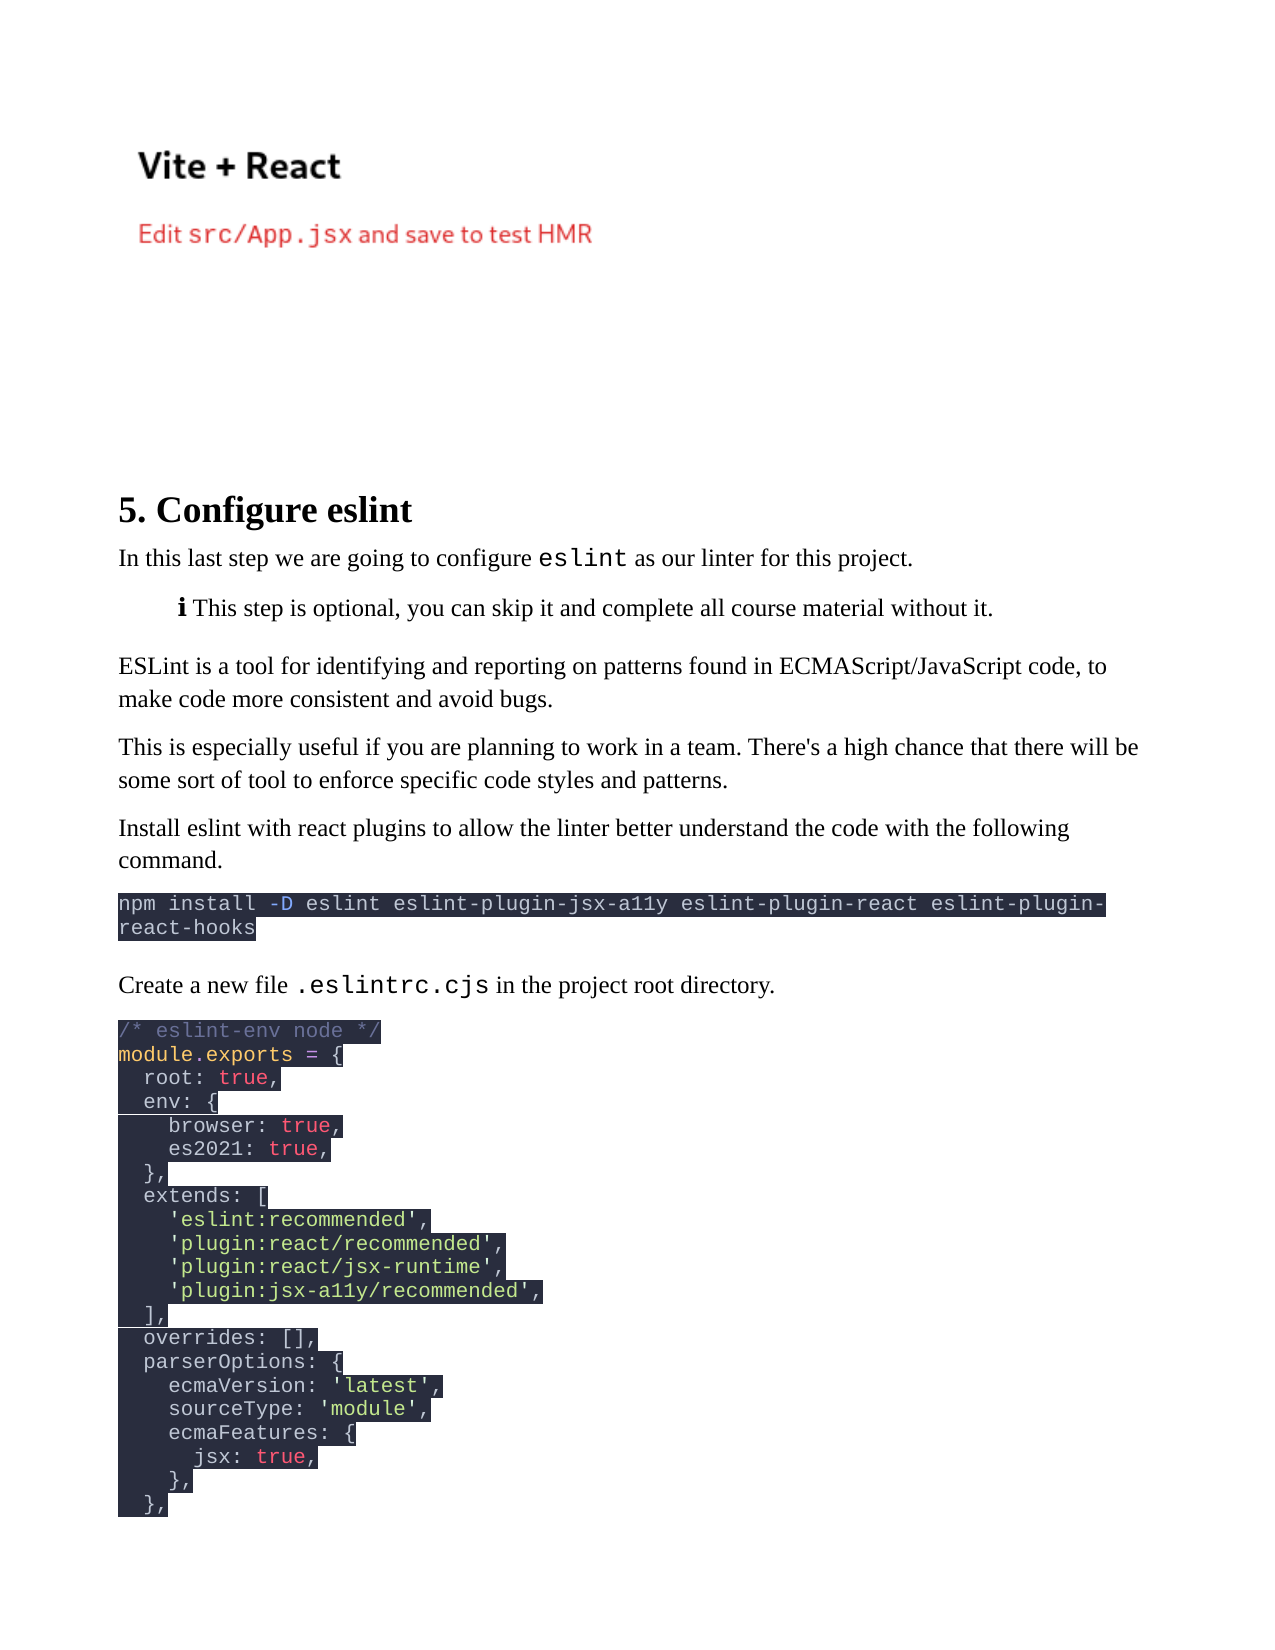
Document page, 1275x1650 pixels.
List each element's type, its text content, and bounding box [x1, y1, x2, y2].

text parserOptions: { [118, 1351, 1157, 1375]
text module.exports = { [118, 1044, 1157, 1067]
subtitle 5. Configure eslint [118, 487, 1157, 531]
text es2021: true, [118, 1138, 1157, 1162]
text ℹ️ This step is optional, you can skip it and complete all course material without it. [177, 593, 1098, 622]
text }, [118, 1162, 1157, 1186]
text }, [118, 1493, 1157, 1517]
text }, [118, 1469, 1157, 1493]
text 'plugin:react/recommended', [118, 1233, 1157, 1256]
text /* eslint-env node */ [118, 1020, 1157, 1044]
text overrides: [], [118, 1327, 1157, 1351]
text This is especially useful if you are planning to work in a team. There's a high chance that there will be some sort of tool to enforce specific code styles and patterns. [118, 732, 1157, 794]
text sourceType: 'module', [118, 1398, 1157, 1422]
text extends: [ [118, 1186, 1157, 1209]
picture [118, 118, 883, 448]
text env: { [118, 1091, 1157, 1114]
text 'plugin:react/jsx-runtime', [118, 1256, 1157, 1280]
text root: true, [118, 1067, 1157, 1091]
text ecmaFeatures: { [118, 1422, 1157, 1446]
text browser: true, [118, 1114, 1157, 1138]
text ], [118, 1304, 1157, 1327]
text Install eslint with react plugins to allow the linter better understand the code with the following command. [118, 813, 1157, 874]
text ecmaVersion: 'latest', [118, 1375, 1157, 1398]
text In this last step we are going to configure eslint as our linter for this project. [118, 543, 1157, 574]
text 'eslint:recommended', [118, 1209, 1157, 1233]
text npm install -D eslint eslint-plugin-jsx-a11y eslint-plugin-react eslint-plugin-react-hooks [118, 893, 1157, 941]
text Create a new file .eslintrc.cjs in the project root directory. [118, 970, 1157, 1001]
text 'plugin:jsx-a11y/recommended', [118, 1280, 1157, 1304]
text ESLint is a tool for identifying and reporting on patterns found in ECMAScript/JavaScript code, to make code more consistent and avoid bugs. [118, 651, 1157, 713]
text jsx: true, [118, 1446, 1157, 1469]
